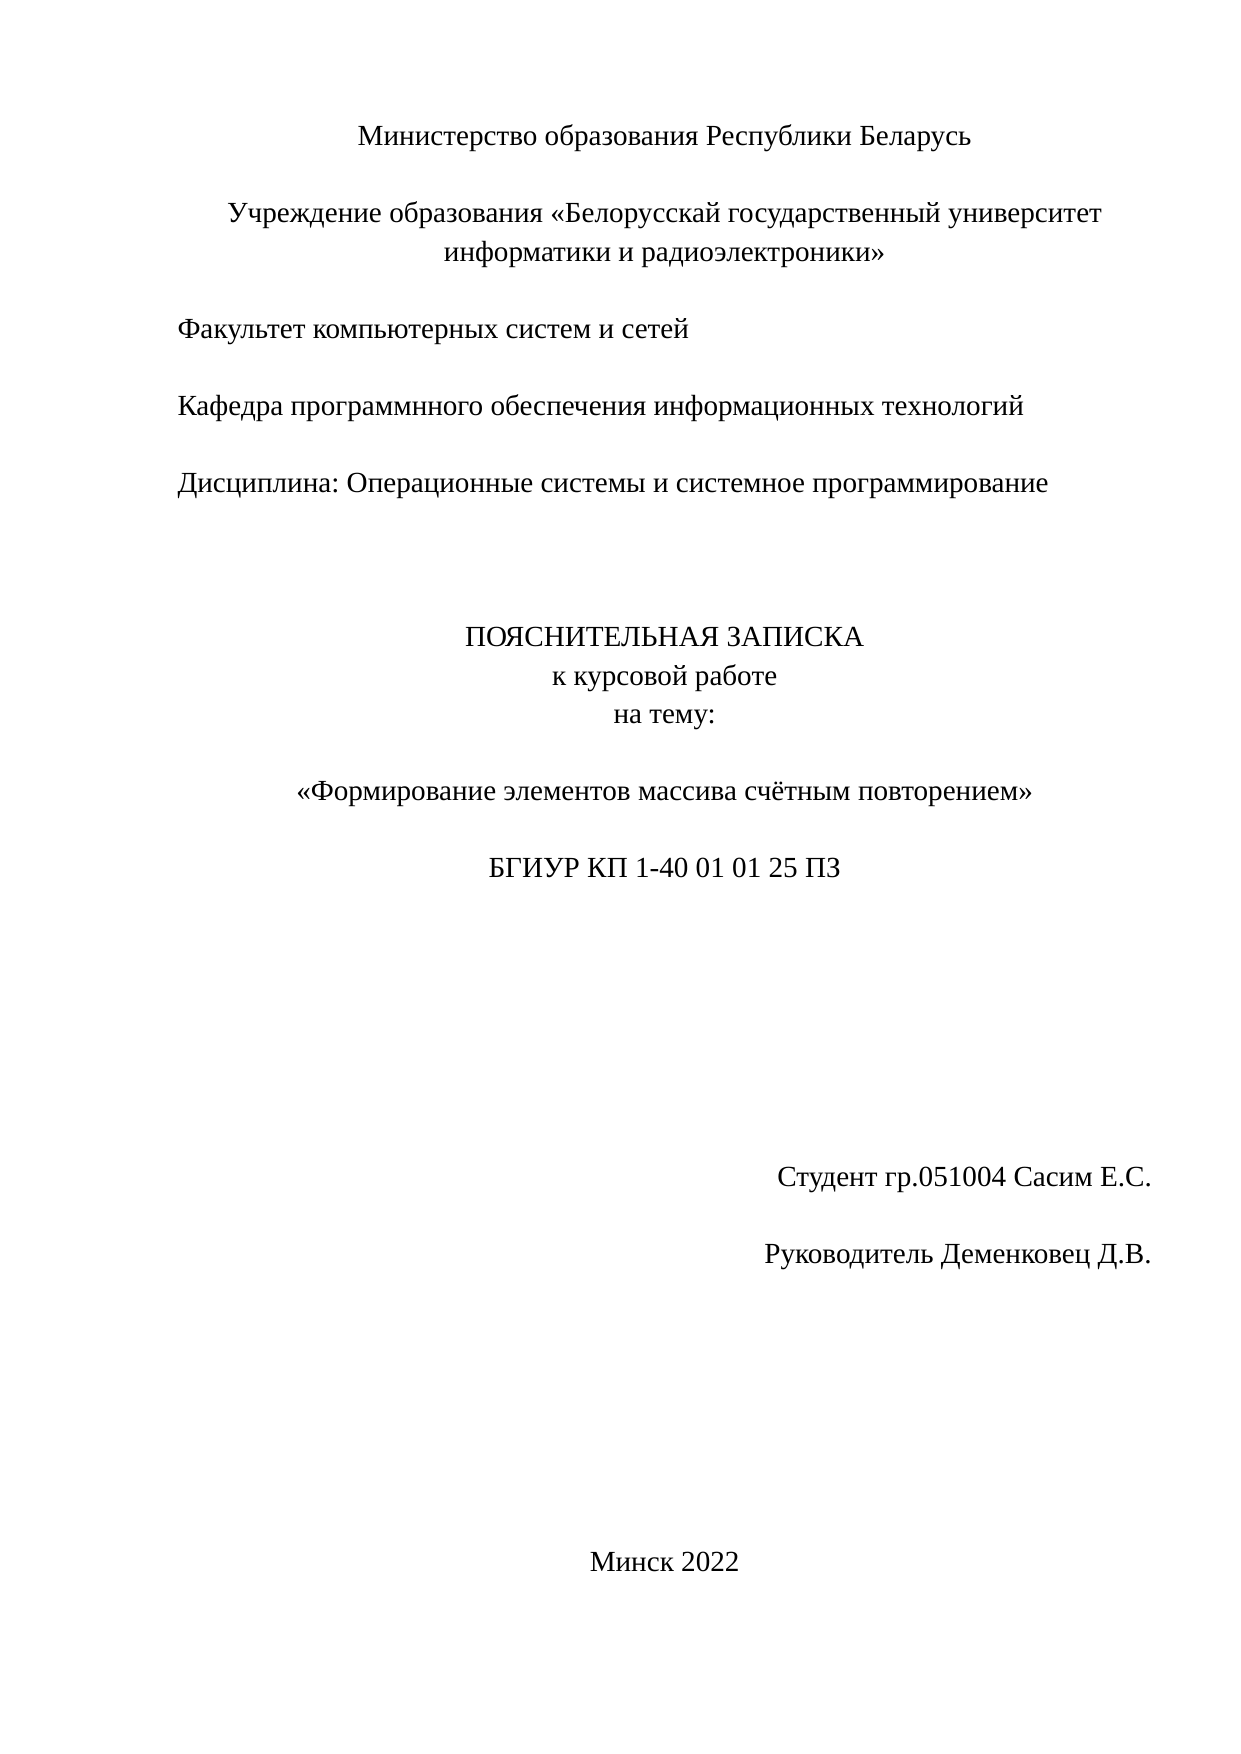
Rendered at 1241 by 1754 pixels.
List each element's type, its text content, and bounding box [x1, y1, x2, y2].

text Руководитель Деменковец Д.В. [177, 1236, 1152, 1269]
text Министерство образования Республики Беларусь [177, 118, 1152, 152]
text на тему: [177, 696, 1152, 730]
text Дисциплина: Операционные системы и системное программирование [177, 465, 1152, 498]
text БГИУР КП 1-40 01 01 25 ПЗ [177, 850, 1152, 884]
text «Формирование элементов массива счётным повторением» [177, 773, 1152, 807]
text Факультет компьютерных систем и сетей [177, 311, 1152, 344]
text Кафедра программнного обеспечения информационных технологий [177, 388, 1152, 421]
text Студент гр.051004 Сасим Е.С. [177, 1159, 1152, 1192]
text Минск 2022 [177, 1544, 1152, 1578]
text Учреждение образования «Белорусскай государственный университет информатики и радиоэлектроники» [177, 195, 1152, 267]
text ПОЯСНИТЕЛЬНАЯ ЗАПИСКА [177, 619, 1152, 653]
text к курсовой работе [177, 658, 1152, 691]
